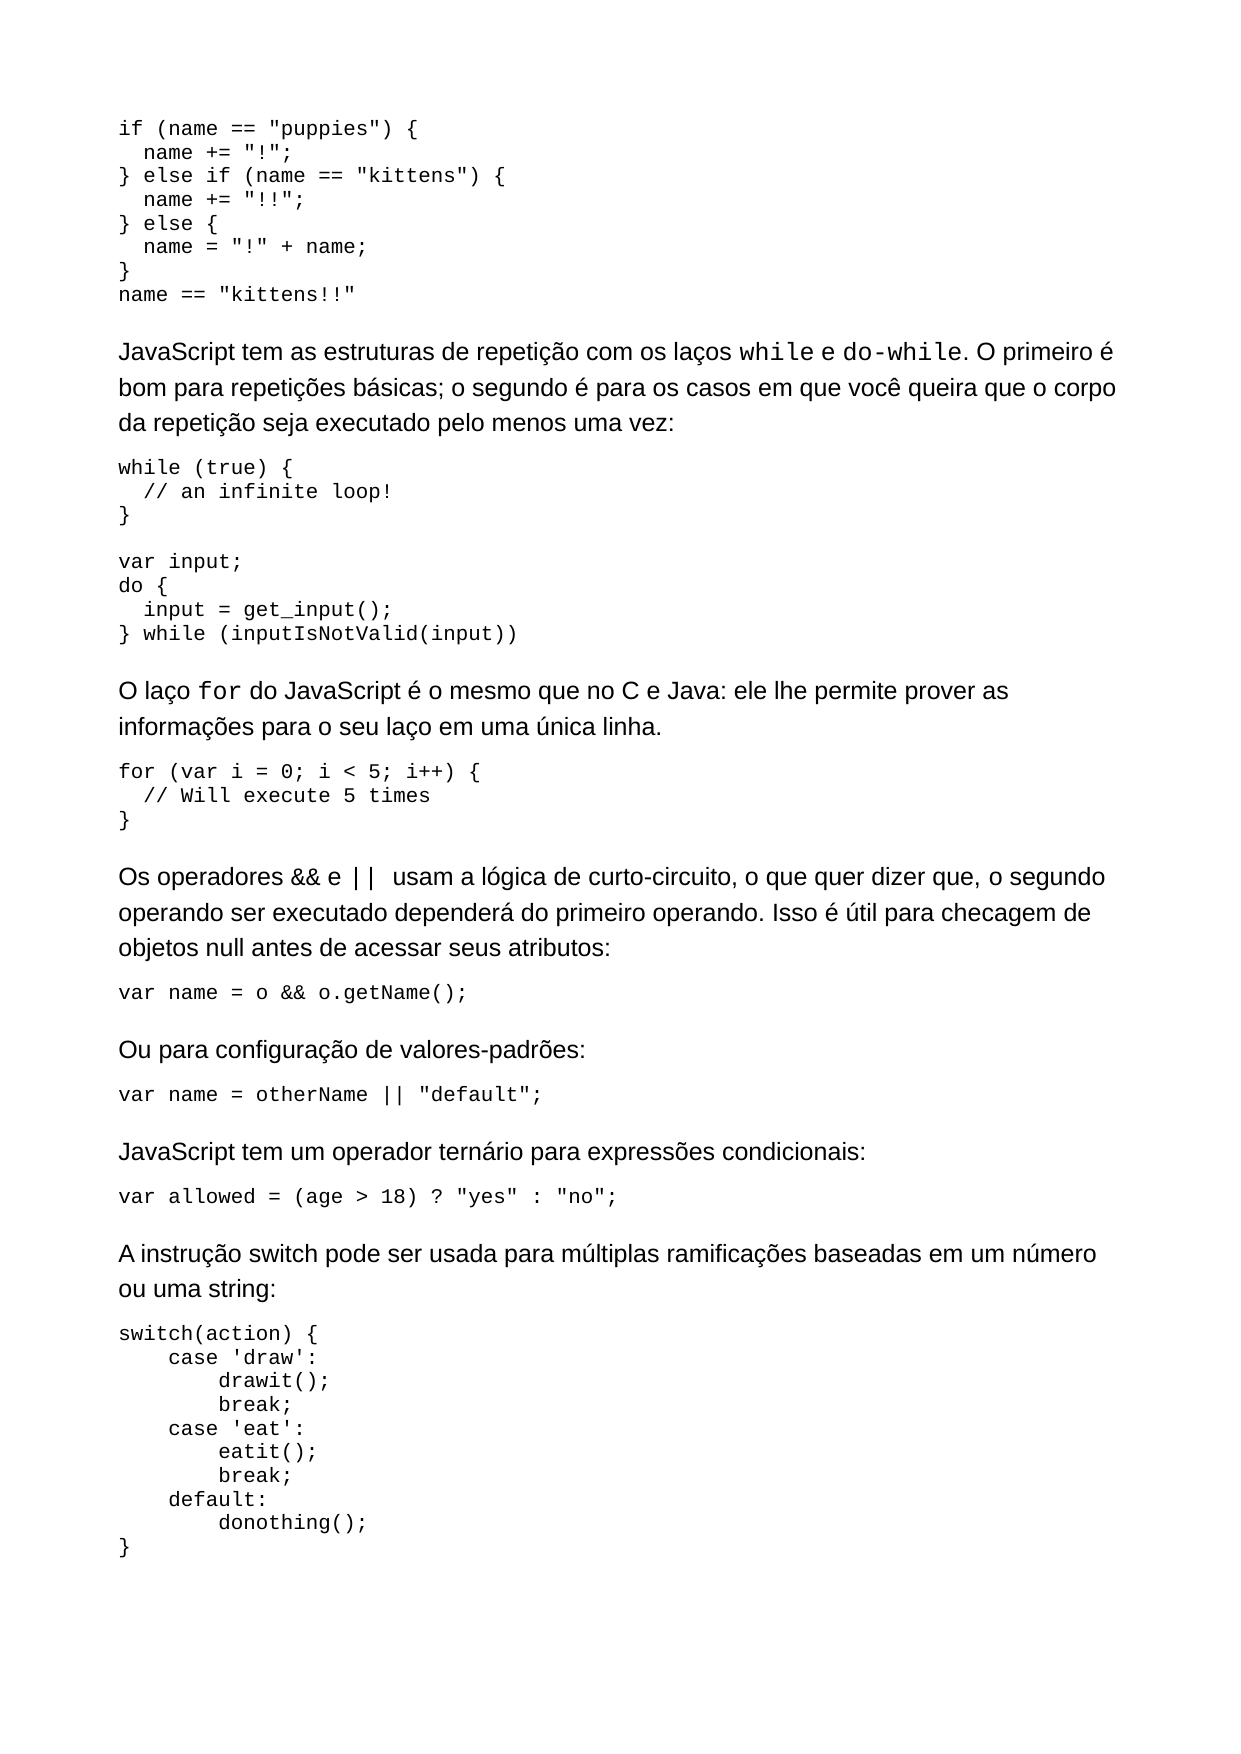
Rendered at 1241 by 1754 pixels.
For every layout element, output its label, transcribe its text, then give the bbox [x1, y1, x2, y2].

text } [118, 1536, 1122, 1559]
text // Will execute 5 times [118, 785, 1122, 809]
text Os operadores && e || usam a lógica de curto-circuito, o que quer dizer que, o segundo operando ser executado dependerá do primeiro operando. Isso é útil para checagem de objetos null antes de acessar seus atributos: [118, 862, 1122, 962]
text drawit(); [118, 1370, 1122, 1394]
text donothing(); [118, 1512, 1122, 1536]
text input = get_input(); [118, 599, 1122, 622]
text O laço for do JavaScript é o mesmo que no C e Java: ele lhe permite prover as informações para o seu laço em uma única linha. [118, 676, 1122, 741]
text case 'draw': [118, 1347, 1122, 1370]
text } else if (name == "kittens") { [118, 165, 1122, 189]
text name += "!"; [118, 142, 1122, 165]
text Ou para configuração de valores-padrões: [118, 1035, 1122, 1064]
text if (name == "puppies") { [118, 118, 1122, 142]
text default: [118, 1488, 1122, 1512]
text for (var i = 0; i < 5; i++) { [118, 761, 1122, 785]
text A instrução switch pode ser usada para múltiplas ramificações baseadas em um número ou uma string: [118, 1239, 1122, 1303]
text while (true) { [118, 457, 1122, 481]
text var input; [118, 552, 1122, 575]
text } [118, 504, 1122, 528]
text var name = o && o.getName(); [118, 982, 1122, 1006]
text break; [118, 1465, 1122, 1488]
text } [118, 809, 1122, 832]
text } while (inputIsNotValid(input)) [118, 622, 1122, 646]
text } else { [118, 213, 1122, 236]
text JavaScript tem as estruturas de repetição com os laços while e do-while. O primeiro é bom para repetições básicas; o segundo é para os casos em que você queira que o corpo da repetição seja executado pelo menos uma vez: [118, 337, 1122, 437]
text var allowed = (age > 18) ? "yes" : "no"; [118, 1186, 1122, 1210]
text name = "!" + name; [118, 236, 1122, 260]
text break; [118, 1394, 1122, 1418]
text var name = otherName || "default"; [118, 1084, 1122, 1108]
text name == "kittens!!" [118, 284, 1122, 307]
text } [118, 260, 1122, 284]
text name += "!!"; [118, 189, 1122, 213]
text case 'eat': [118, 1418, 1122, 1441]
text switch(action) { [118, 1323, 1122, 1347]
text do { [118, 575, 1122, 599]
text eatit(); [118, 1441, 1122, 1465]
text // an infinite loop! [118, 481, 1122, 504]
text JavaScript tem um operador ternário para expressões condicionais: [118, 1137, 1122, 1166]
